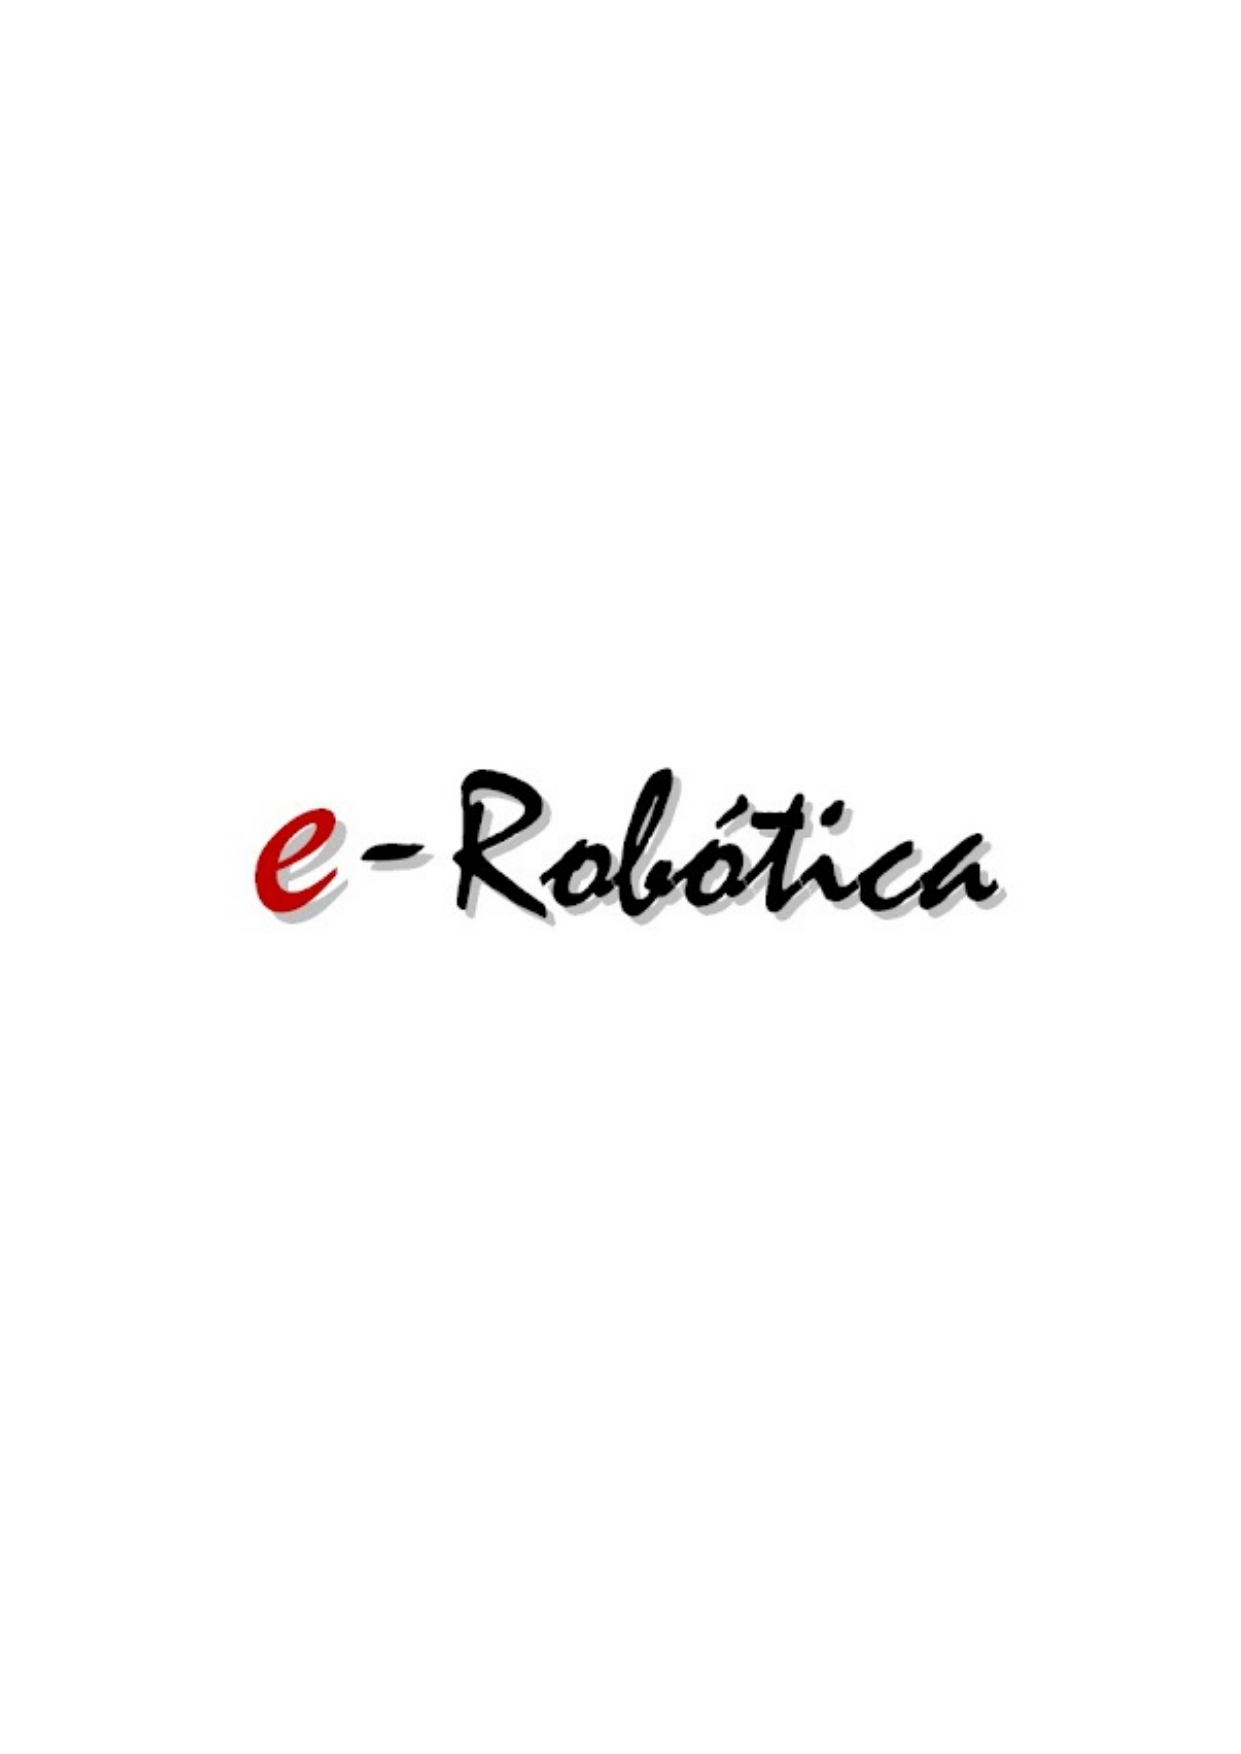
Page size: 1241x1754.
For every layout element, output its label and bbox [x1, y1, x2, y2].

picture [229, 735, 1035, 976]
